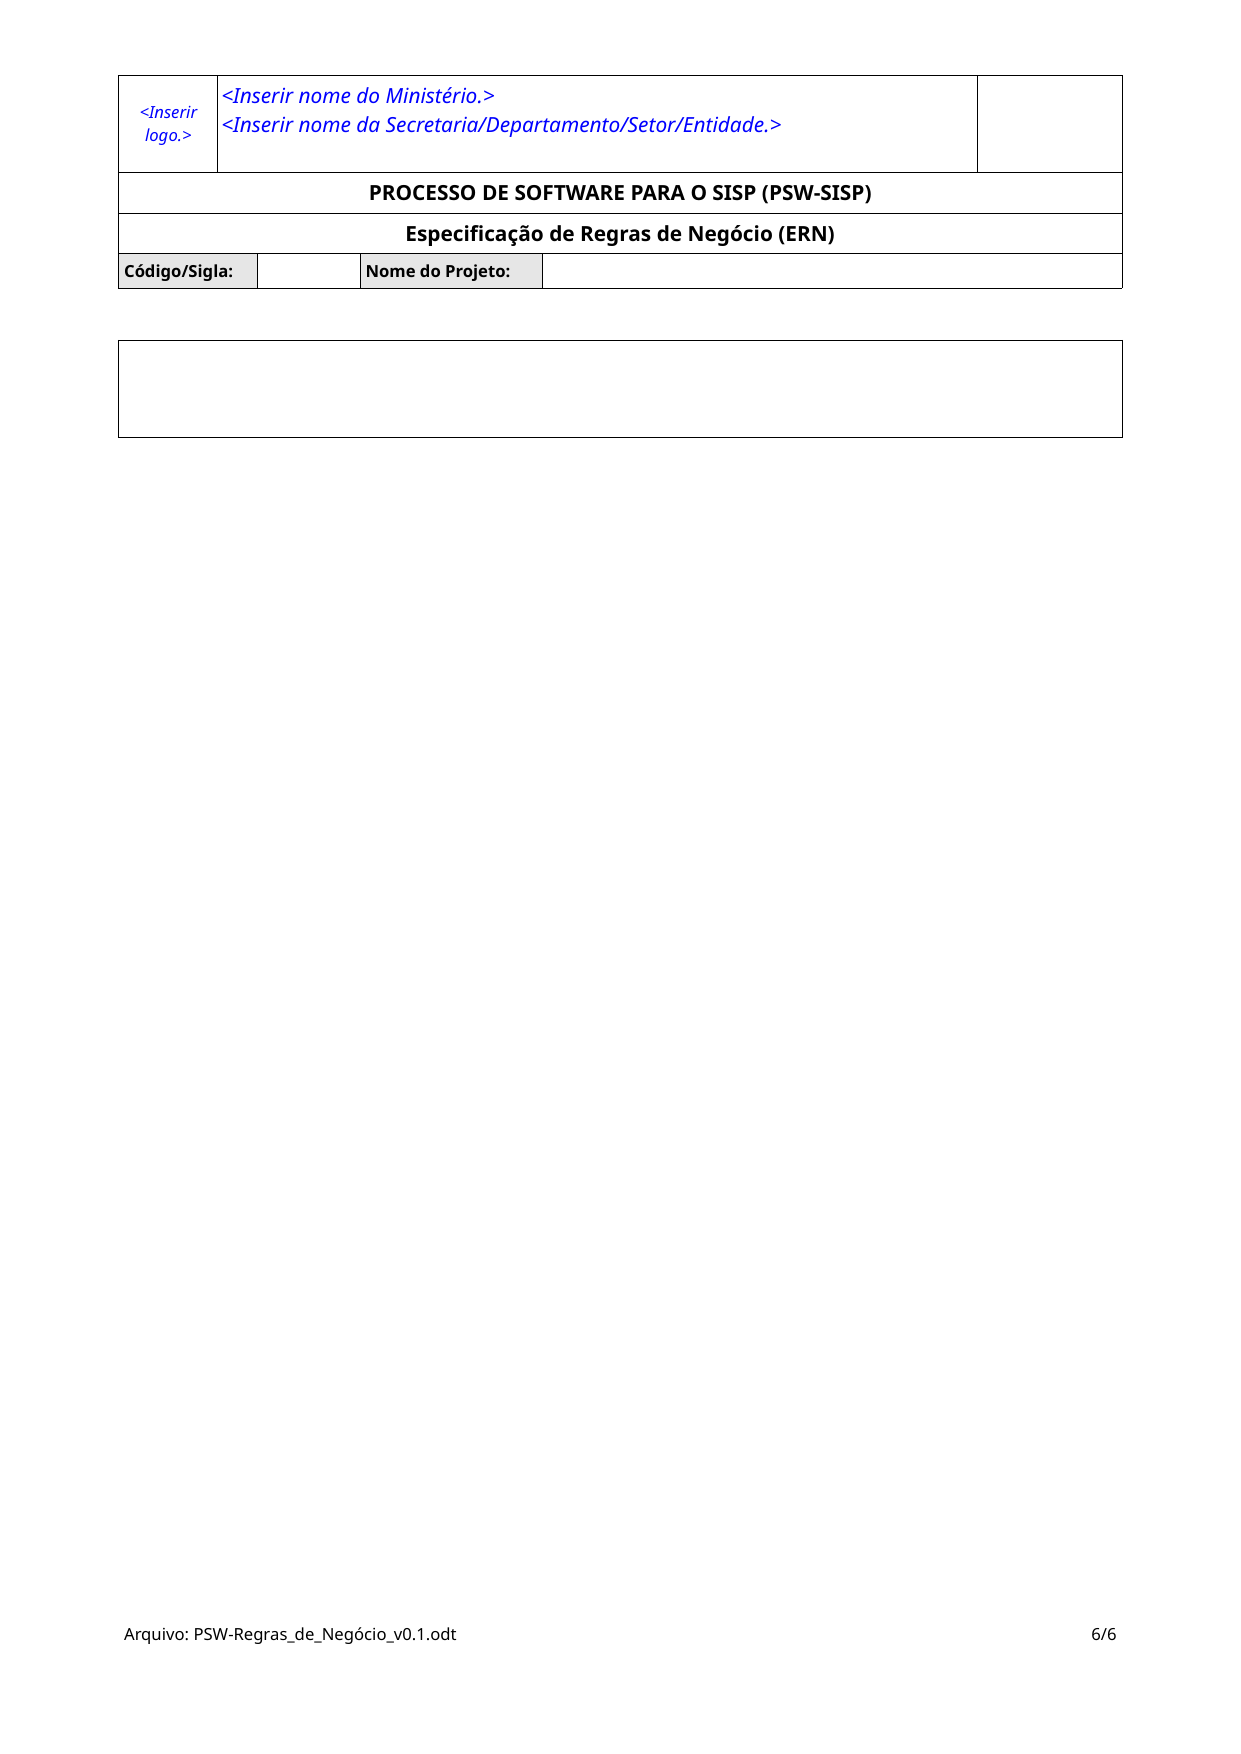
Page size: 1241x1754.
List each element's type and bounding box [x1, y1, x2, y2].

table_header [119, 341, 1122, 437]
